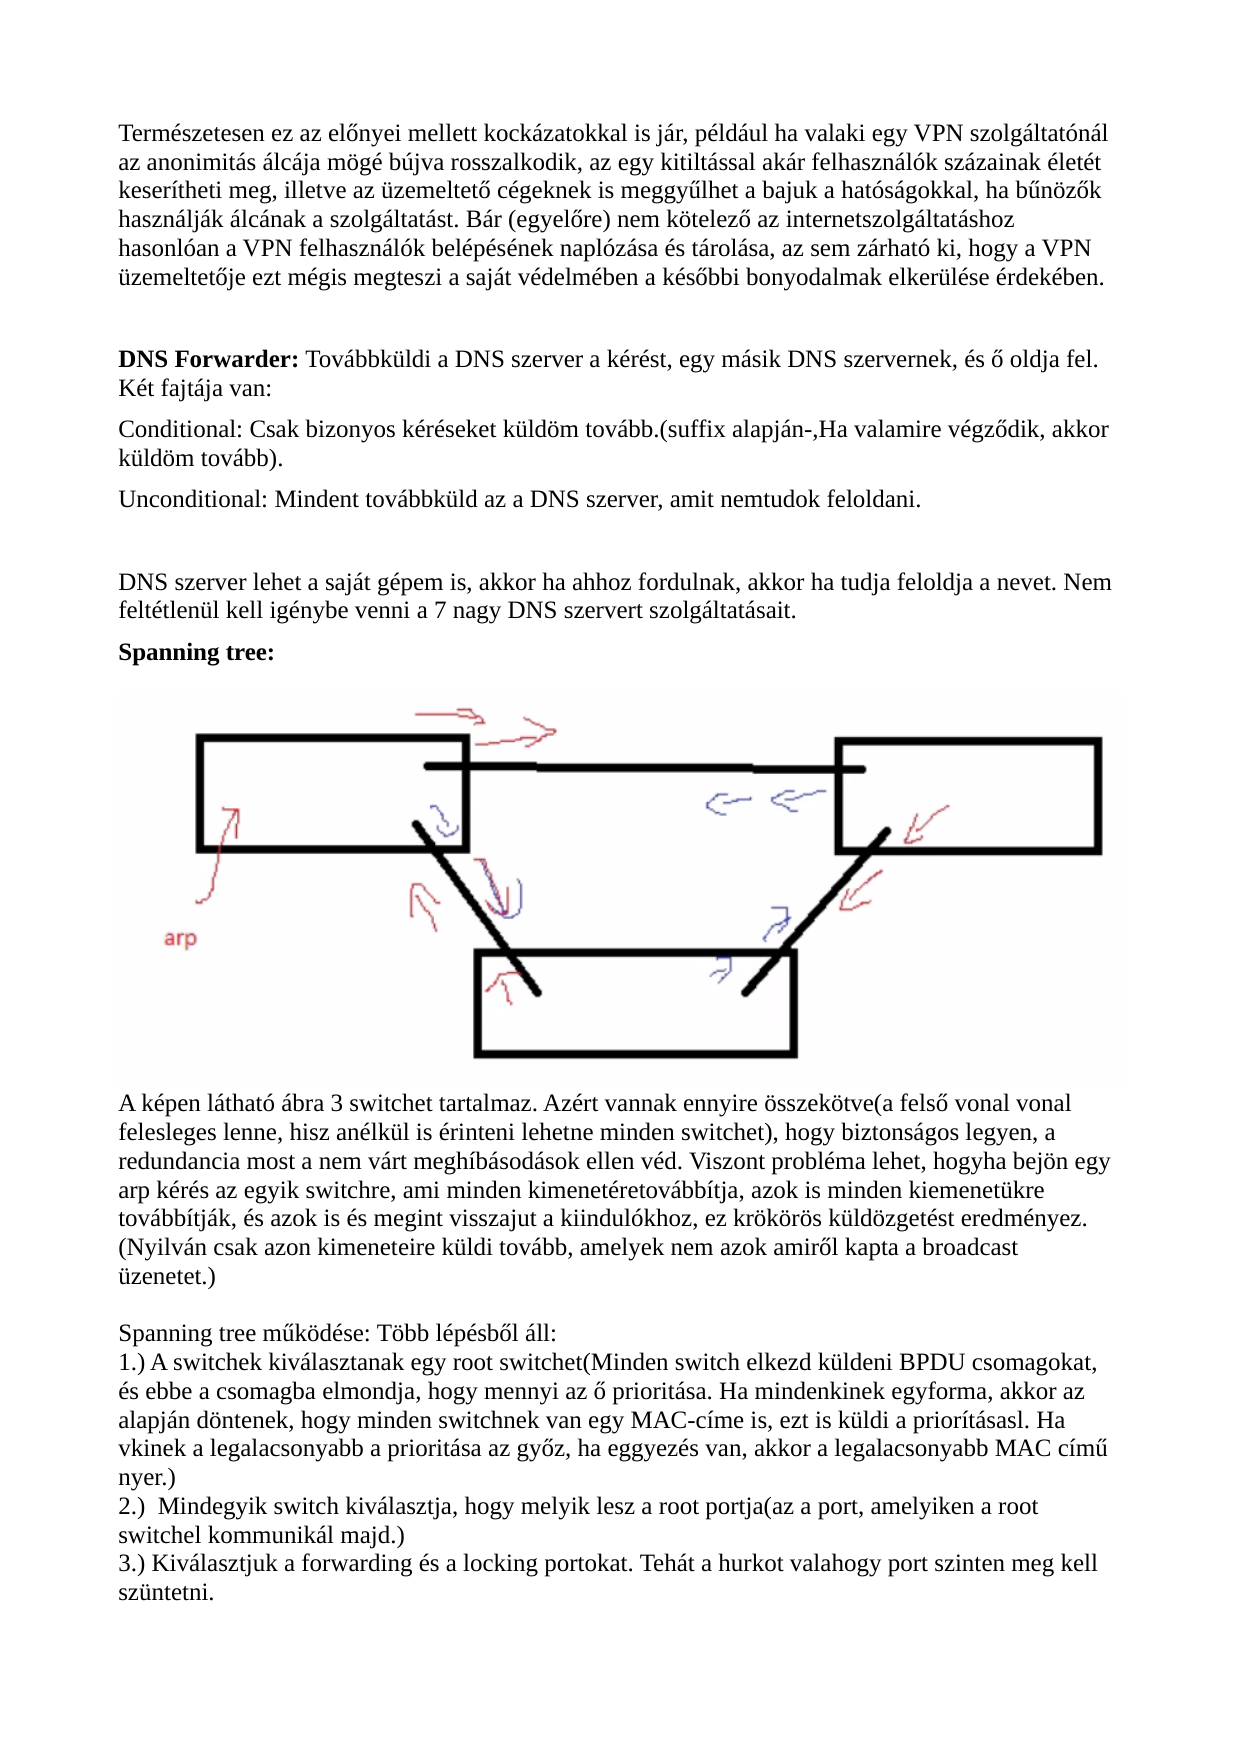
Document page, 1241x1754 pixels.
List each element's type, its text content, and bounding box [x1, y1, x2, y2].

text DNS Forwarder: Továbbküldi a DNS szerver a kérést, egy másik DNS szervernek, és ő oldja fel. Két fajtája van: [118, 344, 1122, 402]
text Unconditional: Mindent továbbküld az a DNS szerver, amit nemtudok feloldani. [118, 484, 1122, 513]
text 2.) Mindegyik switch kiválasztja, hogy melyik lesz a root portja(az a port, amelyiken a root switchel kommunikál majd.) [118, 1491, 1122, 1548]
text Természetesen ez az előnyei mellett kockázatokkal is jár, például ha valaki egy VPN szolgáltatónál az anonimitás álcája mögé bújva rosszalkodik, az egy kitiltással akár felhasználók százainak életét keserítheti meg, illetve az üzemeltető cégeknek is meggyűlhet a bajuk a hatóságokkal, ha bűnözők használják álcának a szolgáltatást. Bár (egyelőre) nem kötelező az internetszolgáltatáshoz hasonlóan a VPN felhasználók belépésének naplózása és tárolása, az sem zárható ki, hogy a VPN üzemeltetője ezt mégis megteszi a saját védelmében a későbbi bonyodalmak elkerülése érdekében. [118, 118, 1122, 291]
text Spanning tree: [118, 637, 1122, 666]
text DNS szerver lehet a saját gépem is, akkor ha ahhoz fordulnak, akkor ha tudja feloldja a nevet. Nem feltétlenül kell igénybe venni a 7 nagy DNS szervert szolgáltatásait. [118, 567, 1122, 624]
text Conditional: Csak bizonyos kéréseket küldöm tovább.(suffix alapján-,Ha valamire végződik, akkor küldöm tovább). [118, 414, 1122, 472]
text 1.) A switchek kiválasztanak egy root switchet(Minden switch elkezd küldeni BPDU csomagokat, és ebbe a csomagba elmondja, hogy mennyi az ő prioritása. Ha mindenkinek egyforma, akkor az alapján döntenek, hogy minden switchnek van egy MAC-címe is, ezt is küldi a priorításasl. Ha vkinek a legalacsonyabb a prioritása az győz, ha eggyezés van, akkor a legalacsonyabb MAC című nyer.) [118, 1347, 1122, 1491]
text 3.) Kiválasztjuk a forwarding és a locking portokat. Tehát a hurkot valahogy port szinten meg kell szüntetni. [118, 1548, 1122, 1606]
text A képen látható ábra 3 switchet tartalmaz. Azért vannak ennyire összekötve(a felső vonal vonal felesleges lenne, hisz anélkül is érinteni lehetne minden switchet), hogy biztonságos legyen, a redundancia most a nem várt meghíbásodások ellen véd. Viszont probléma lehet, hogyha bejön egy arp kérés az egyik switchre, ami minden kimenetéretovábbítja, azok is minden kiemenetükre továbbítják, és azok is és megint visszajut a kiindulókhoz, ez krökörös küldözgetést eredményez.(Nyilván csak azon kimeneteire küldi tovább, amelyek nem azok amiről kapta a broadcast üzenetet.) [118, 1089, 1122, 1290]
text Spanning tree működése: Több lépésből áll: [118, 1318, 1122, 1347]
picture [118, 694, 1123, 1089]
